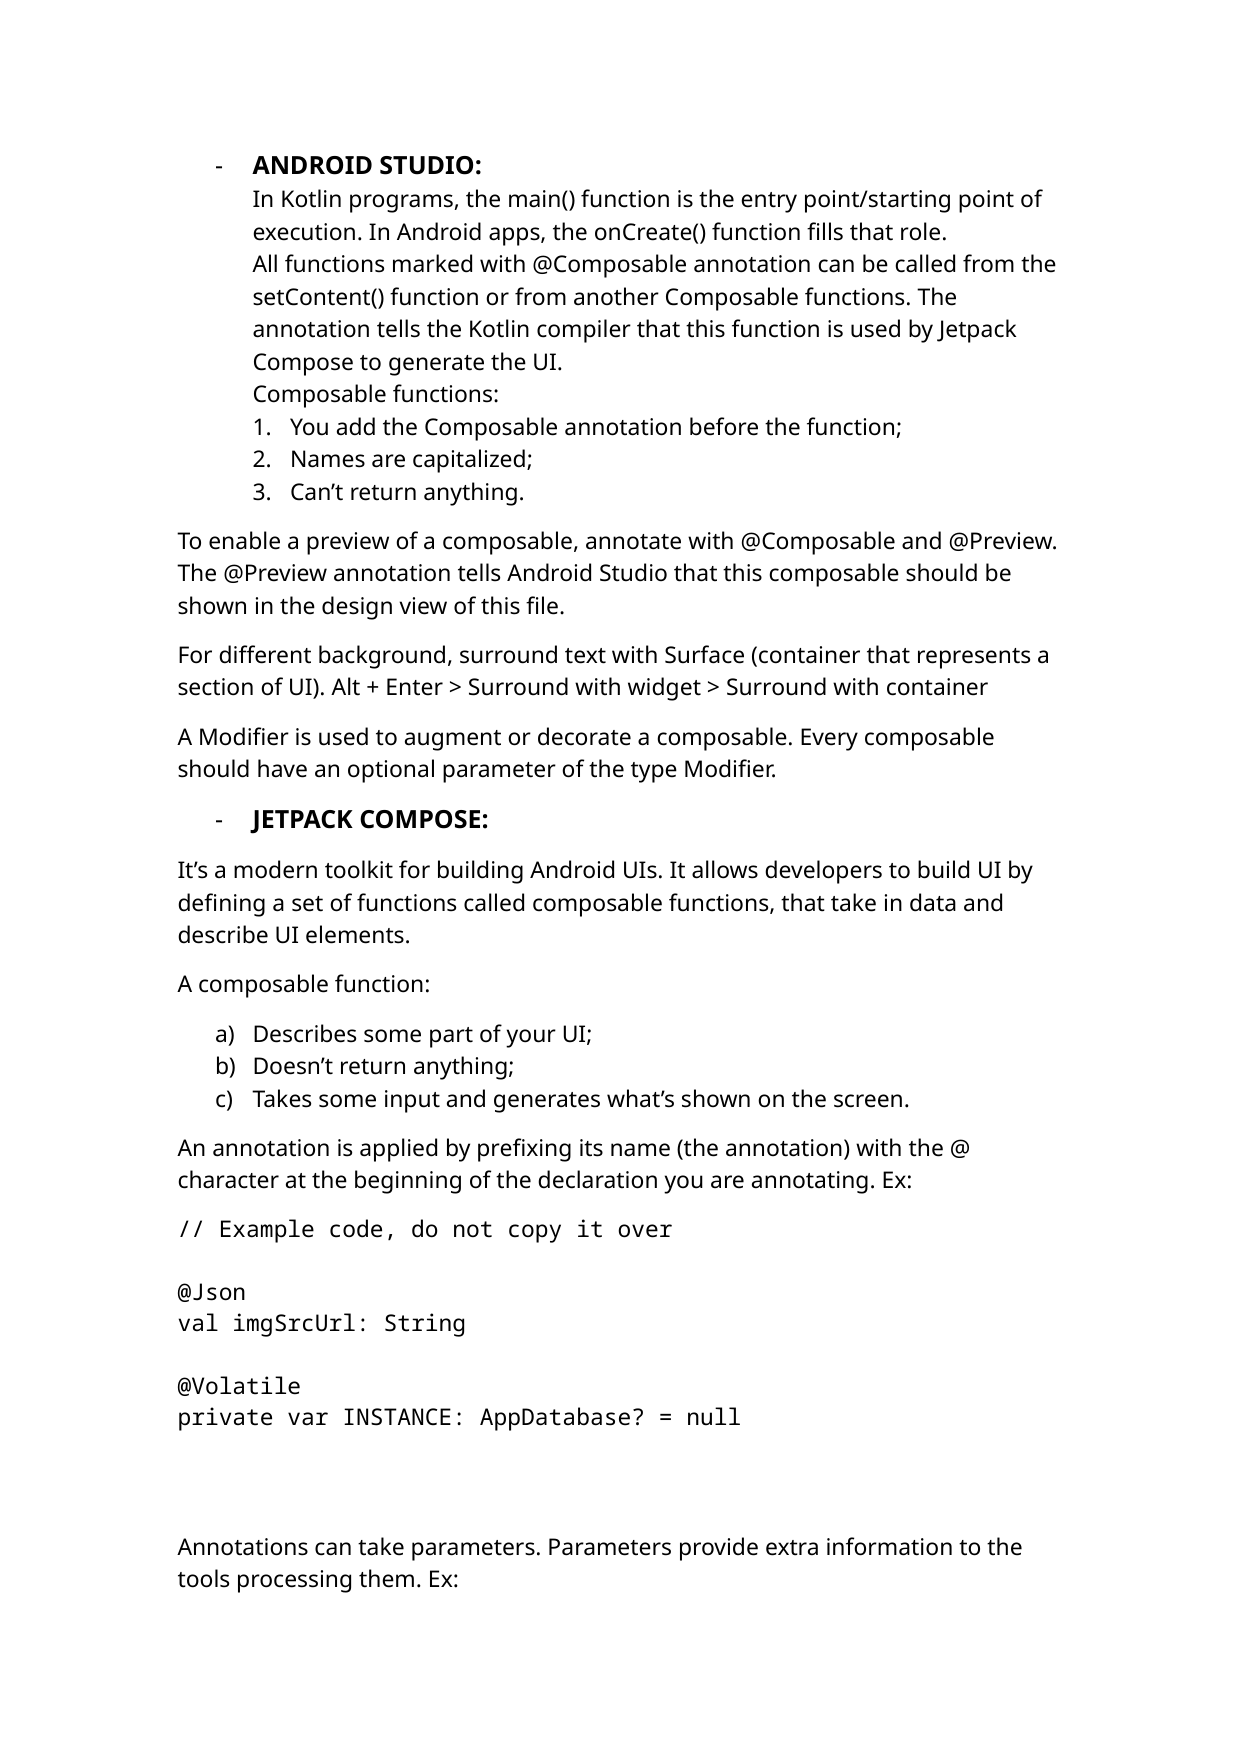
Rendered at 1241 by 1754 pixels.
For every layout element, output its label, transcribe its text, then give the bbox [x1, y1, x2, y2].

list Describes some part of your UI; [215, 1018, 1063, 1049]
text It’s a modern toolkit for building Android UIs. It allows developers to build UI by defining a set of functions called composable functions, that take in data and describe UI elements. [177, 854, 1063, 951]
text A Modifier is used to augment or decorate a composable. Every composable should have an optional parameter of the type Modifier. [177, 721, 1063, 784]
list Composable functions: [252, 378, 1063, 409]
text An annotation is applied by prefixing its name (the annotation) with the @ character at the beginning of the declaration you are annotating. Ex: [177, 1132, 1063, 1196]
text For different background, surround text with Surface (container that represents a section of UI). Alt + Enter > Surround with widget > Surround with container [177, 639, 1063, 703]
list Can’t return anything. [252, 476, 1063, 507]
list Takes some input and generates what’s shown on the screen. [215, 1083, 1063, 1114]
list All functions marked with @Composable annotation can be called from the setContent() function or from another Composable functions. The annotation tells the Kotlin compiler that this function is used by Jetpack Compose to generate the UI. [252, 248, 1063, 377]
list Names are capitalized; [252, 443, 1063, 474]
list You add the Composable annotation before the function; [252, 411, 1063, 442]
list ANDROID STUDIO: [215, 148, 1063, 182]
text Annotations can take parameters. Parameters provide extra information to the tools processing them. Ex: [177, 1531, 1063, 1594]
list In Kotlin programs, the main() function is the entry point/starting point of execution. In Android apps, the onCreate() function fills that role. [252, 183, 1063, 247]
text // Example code, do not copy it over @Json val imgSrcUrl: String @Volatile private var INSTANCE: AppDatabase? = null [177, 1213, 1063, 1432]
list JETPACK COMPOSE: [215, 802, 1063, 836]
text To enable a preview of a composable, annotate with @Composable and @Preview. The @Preview annotation tells Android Studio that this composable should be shown in the design view of this file. [177, 525, 1063, 621]
text A composable function: [177, 968, 1063, 1000]
list Doesn’t return anything; [215, 1050, 1063, 1081]
